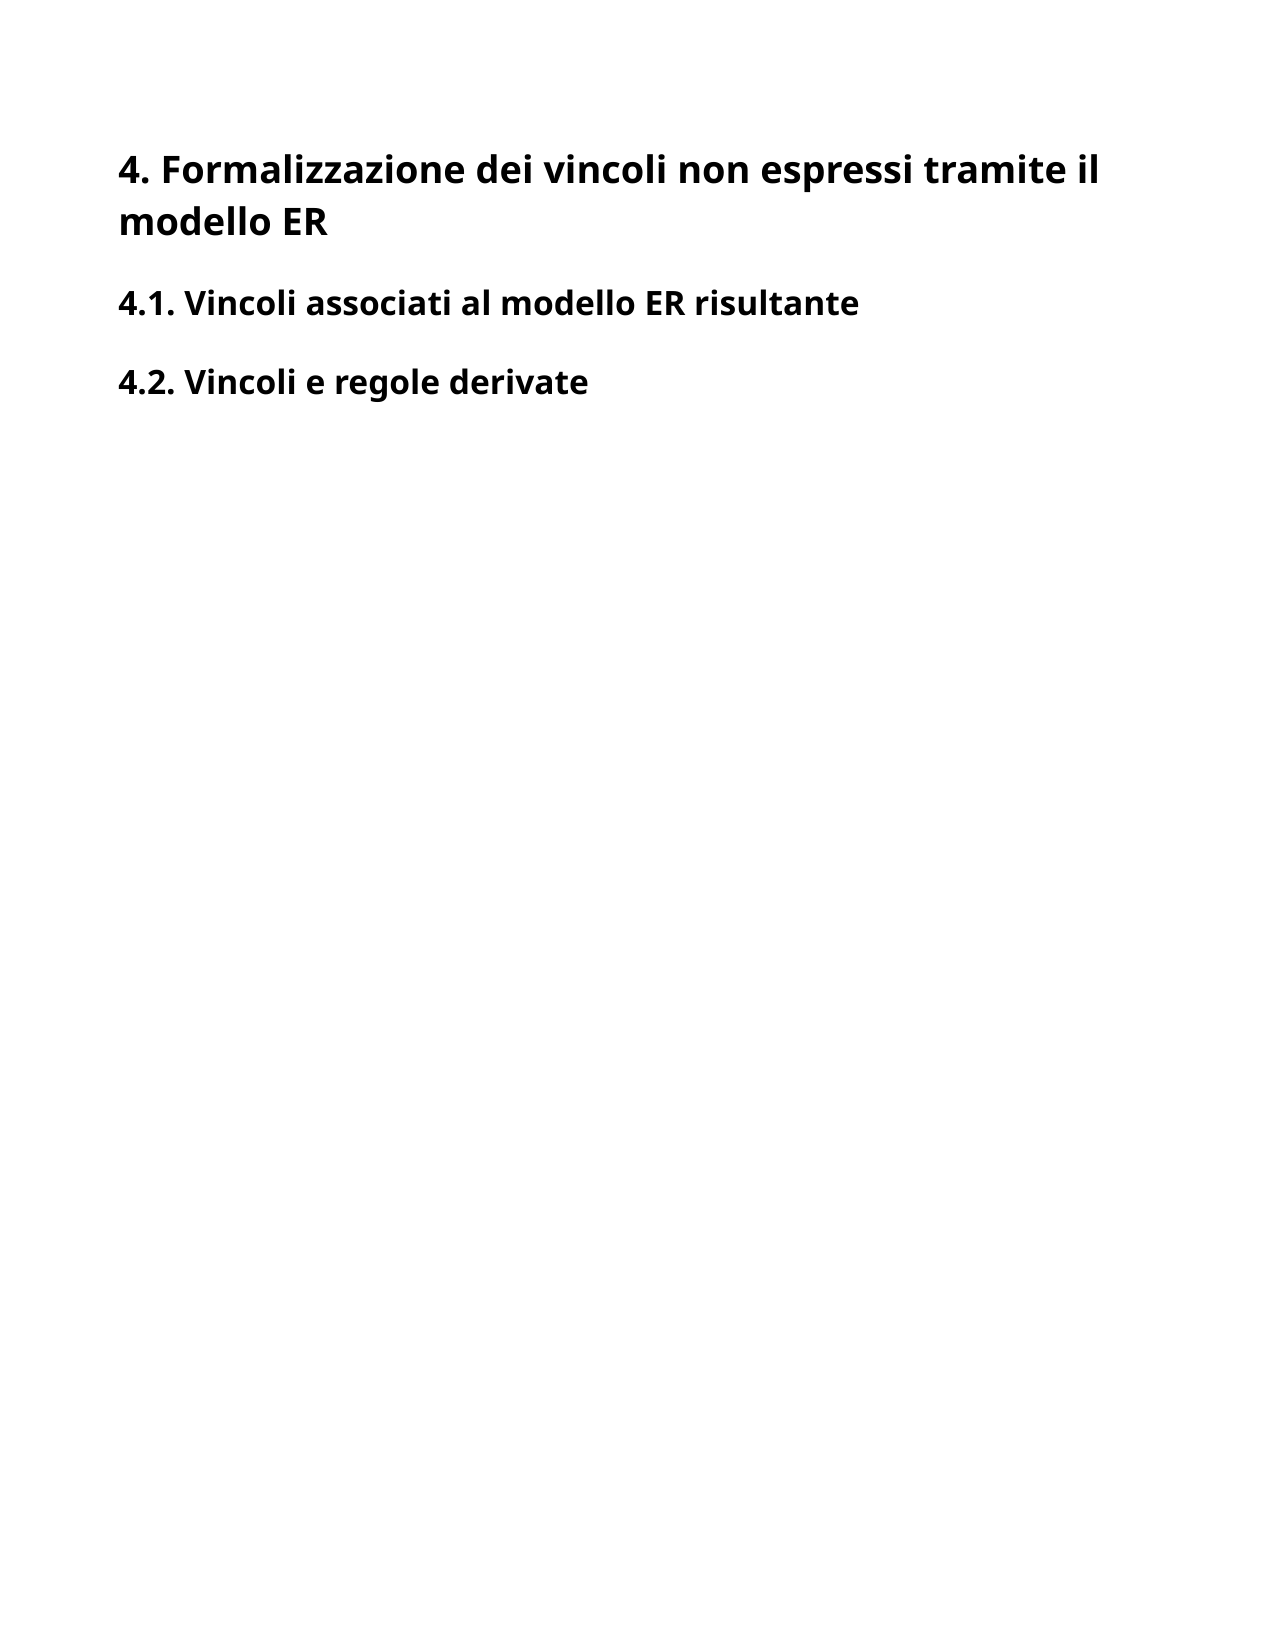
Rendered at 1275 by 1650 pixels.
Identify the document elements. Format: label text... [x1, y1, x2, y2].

subtitle 4.2. Vincoli e regole derivate [118, 359, 1157, 404]
subtitle 4. Formalizzazione dei vincoli non espressi tramite il modello ER [118, 143, 1157, 246]
subtitle 4.1. Vincoli associati al modello ER risultante [118, 280, 1157, 326]
